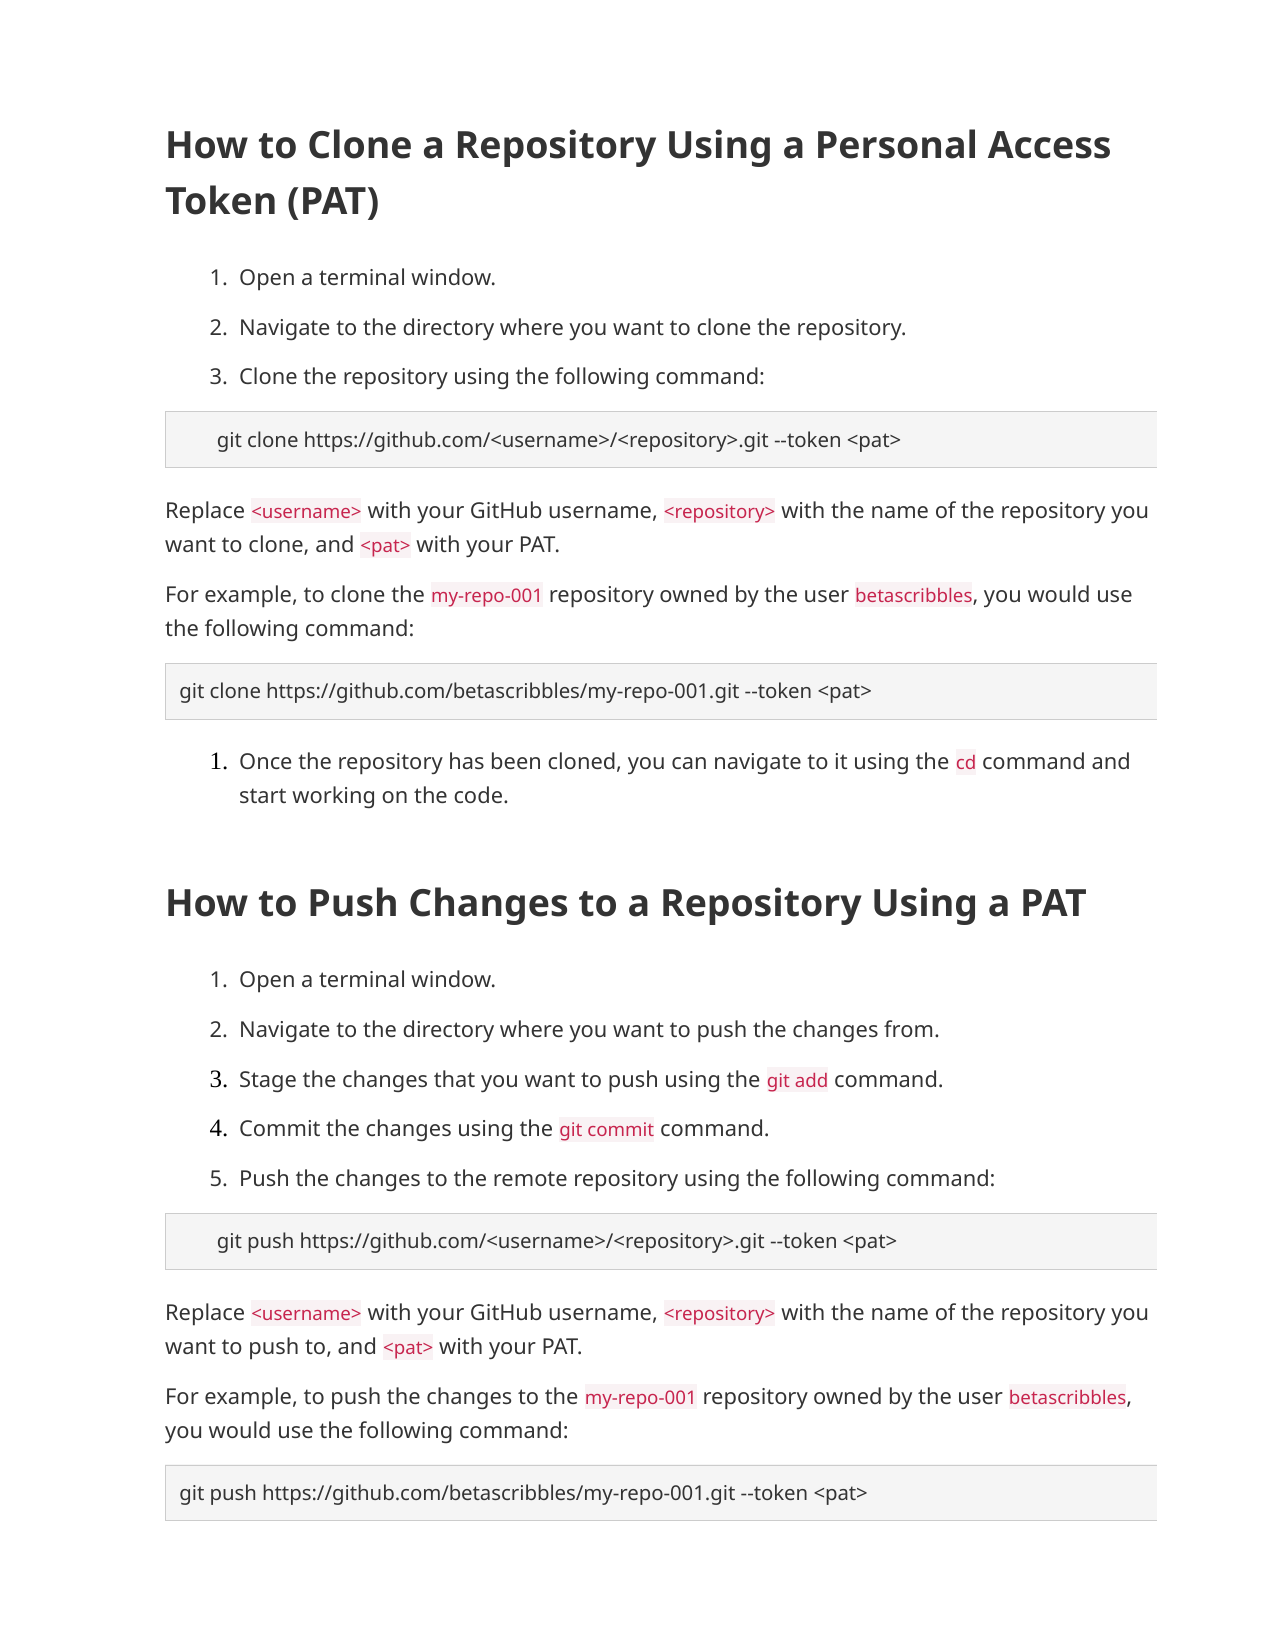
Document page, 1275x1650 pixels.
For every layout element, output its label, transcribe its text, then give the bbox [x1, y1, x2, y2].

text For example, to push the changes to the my-repo-001 repository owned by the user betascribbles, you would use the following command: [165, 1381, 1157, 1444]
text Replace <username> with your GitHub username, <repository> with the name of the repository you want to push to, and <pat> with your PAT. [165, 1297, 1157, 1361]
text For example, to clone the my-repo-001 repository owned by the user betascribbles, you would use the following command: [165, 579, 1157, 643]
text git clone https://github.com/<username>/<repository>.git --token <pat> [166, 412, 1157, 467]
subtitle How to Push Changes to a Repository Using a PAT [165, 877, 1157, 928]
list Stage the changes that you want to push using the git add command. [209, 1064, 1157, 1093]
text git push https://github.com/<username>/<repository>.git --token <pat> [166, 1214, 1157, 1269]
list Open a terminal window. [209, 262, 1157, 291]
text git clone https://github.com/betascribbles/my-repo-001.git --token <pat> [166, 664, 1157, 719]
list Open a terminal window. [209, 964, 1157, 994]
list Once the repository has been cloned, you can navigate to it using the cd command and start working on the code. [209, 746, 1157, 810]
list Push the changes to the remote repository using the following command: [209, 1163, 1157, 1193]
text Replace <username> with your GitHub username, <repository> with the name of the repository you want to clone, and <pat> with your PAT. [165, 495, 1157, 559]
subtitle How to Clone a Repository Using a Personal Access Token (PAT) [165, 118, 1157, 225]
list Commit the changes using the git commit command. [209, 1113, 1157, 1143]
list Navigate to the directory where you want to push the changes from. [209, 1014, 1157, 1044]
list Clone the repository using the following command: [209, 361, 1157, 391]
list Navigate to the directory where you want to clone the repository. [209, 311, 1157, 341]
text git push https://github.com/betascribbles/my-repo-001.git --token <pat> [166, 1466, 1157, 1520]
